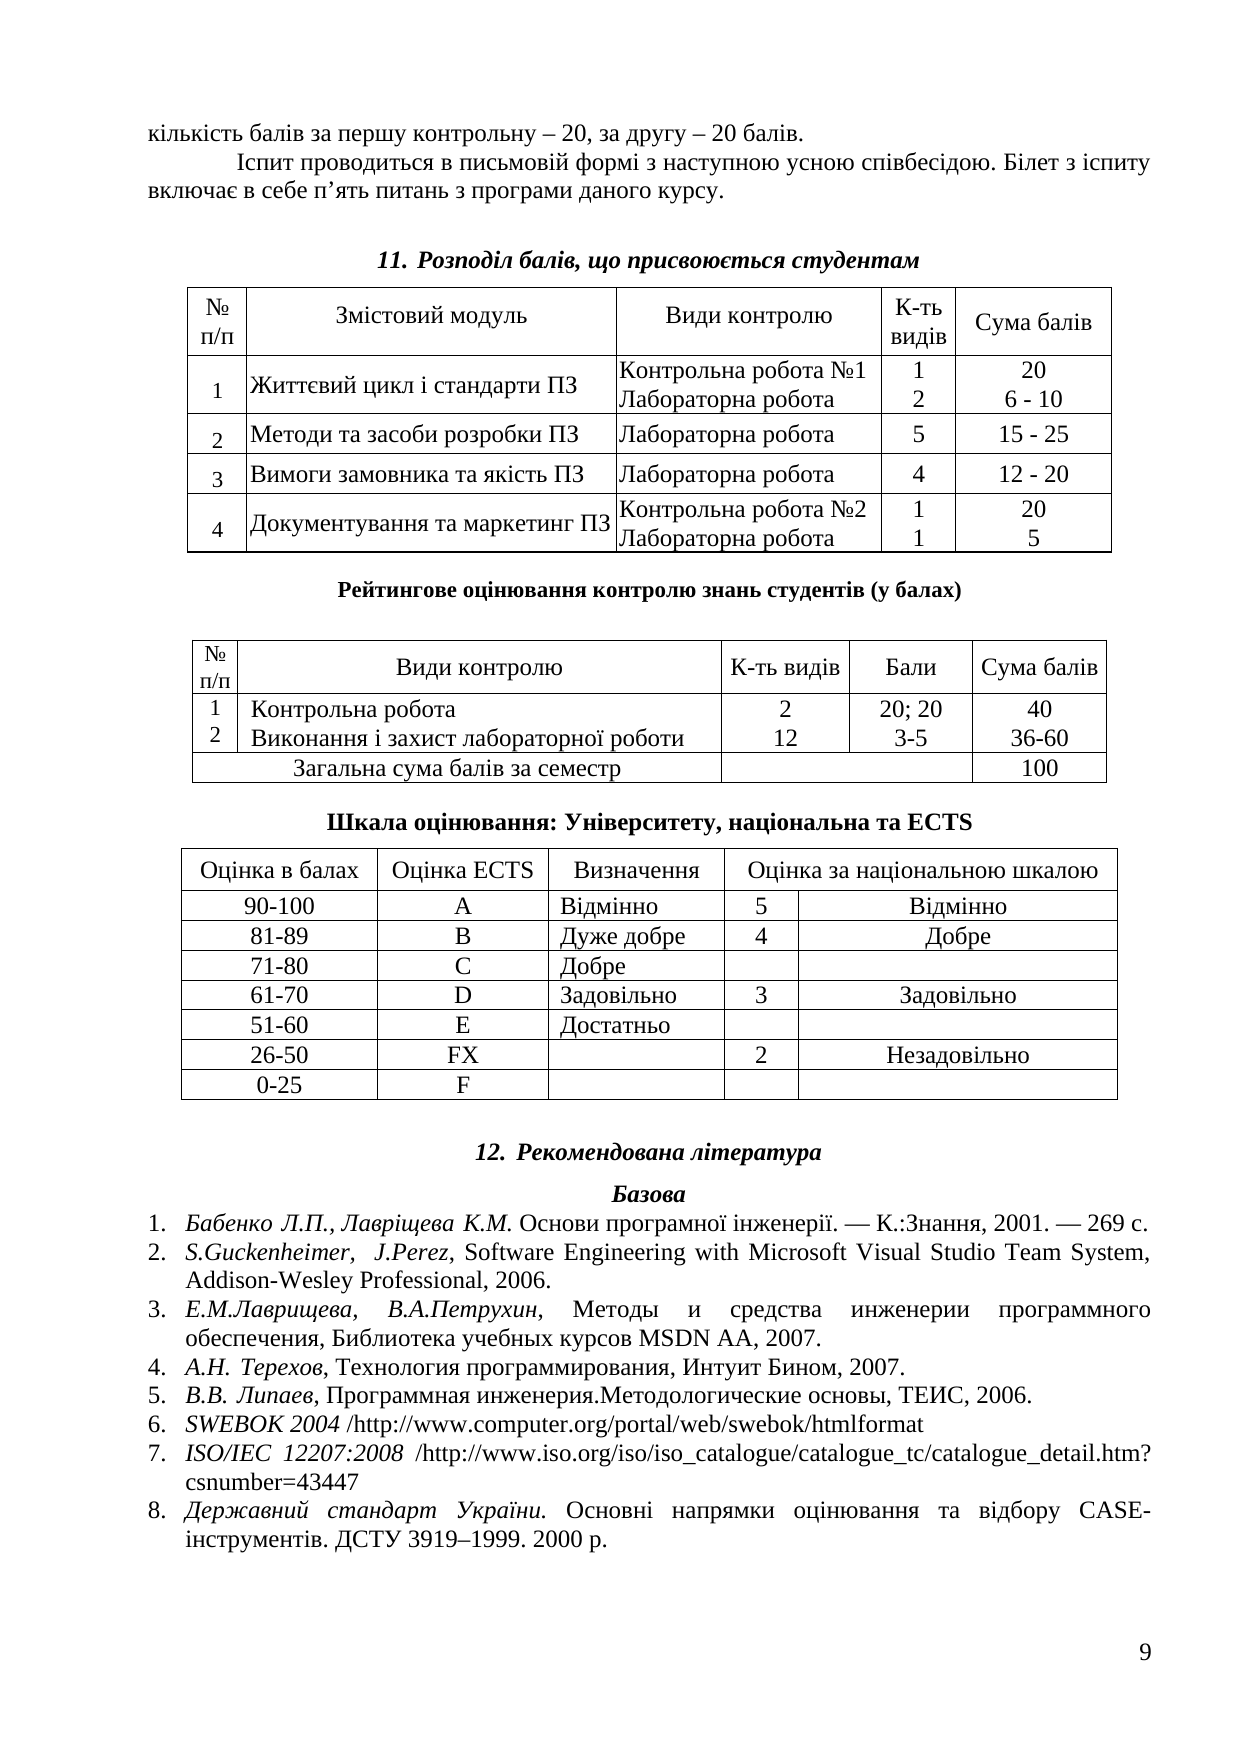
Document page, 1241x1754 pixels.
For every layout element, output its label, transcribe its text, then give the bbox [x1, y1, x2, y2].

list ISO/IEC 12207:2008 /http://www.iso.org/iso/iso_catalogue/catalogue_tc/catalogue_detail.htm?csnumber=43447 [148, 1438, 1152, 1496]
table_cell 51-60 [182, 1010, 377, 1039]
table_cell 5 [882, 414, 955, 453]
table_cell 71-80 [182, 951, 377, 979]
list В.В. Липаев, Программная инженерия.Методологические основы, ТЕИС, 2006. [148, 1381, 1152, 1409]
table_cell 3 [188, 454, 246, 493]
table_cell [722, 753, 972, 782]
table_header Визначення [549, 849, 724, 890]
table_cell B [378, 921, 548, 950]
table_cell [725, 1070, 798, 1099]
table_cell Методи та засоби розробки ПЗ [247, 414, 616, 453]
text Іспит проводиться в письмовій формі з наступною усною співбесідою. Білет з іспиту включає в себе п’ять питань з програми даного курсу. [148, 147, 1152, 204]
table_cell E [378, 1010, 548, 1039]
table_cell D [378, 981, 548, 1009]
table_cell 40 36-60 [973, 694, 1106, 752]
table_cell F [378, 1070, 548, 1099]
table_cell 90-100 [182, 891, 377, 920]
table_cell Задовільно [549, 981, 724, 1009]
table_cell C [378, 951, 548, 979]
table_cell Вимоги замовника та якість ПЗ [247, 454, 616, 493]
table_header К-ть видів [882, 288, 955, 354]
table_cell 2 [188, 414, 246, 453]
table_cell [549, 1070, 724, 1099]
table_cell 20 5 [956, 494, 1111, 551]
table_header Оцінка за національною шкалою [725, 849, 1117, 890]
table_cell Контрольна робота №1 Лабораторна робота [617, 356, 881, 413]
list Бабенко Л.П., Лавріщева К.М. Основи програмної інженерії. — К.:Знання, 2001. — 269 с. [148, 1208, 1152, 1237]
table_cell 4 [188, 494, 246, 551]
table_header Види контролю [617, 288, 881, 354]
table_cell 5 [725, 891, 798, 920]
table_cell Контрольна робота №2 Лабораторна робота [617, 494, 881, 551]
table_cell Документування та маркетинг ПЗ [247, 494, 616, 551]
table_header № п/п [188, 288, 246, 354]
table_cell 12 - 20 [956, 454, 1111, 493]
table_cell 100 [973, 753, 1106, 782]
list Е.М.Лаврищева, В.А.Петрухин, Методы и средства инженерии программного обеспечения, Библиотека учебных курсов MSDN AA, 2007. [148, 1294, 1152, 1352]
list А.Н. Терехов, Технология программирования, Интуит Бином, 2007. [148, 1352, 1152, 1381]
table_cell Задовільно [799, 981, 1117, 1009]
table_cell Відмінно [799, 891, 1117, 920]
table_cell [549, 1040, 724, 1069]
table_cell 61-70 [182, 981, 377, 1009]
table_cell Добре [799, 921, 1117, 950]
table_cell Відмінно [549, 891, 724, 920]
table_cell 1 2 [193, 694, 237, 752]
table_cell Контрольна робота Виконання і захист лабораторної роботи [238, 694, 721, 752]
table_header Оцінка в балах [182, 849, 377, 890]
table_cell 0-25 [182, 1070, 377, 1099]
table_cell 26-50 [182, 1040, 377, 1069]
table_cell A [378, 891, 548, 920]
table_cell [799, 1070, 1117, 1099]
table_header Бали [850, 641, 972, 693]
table_cell 2 [725, 1040, 798, 1069]
text Базова [148, 1179, 1152, 1208]
table_cell Лабораторна робота [617, 454, 881, 493]
list Державний стандарт України. Основні напрямки оцінювання та відбору CASE-iнструментiв. ДСТУ 3919–1999. 2000 р. [148, 1496, 1152, 1553]
table_cell Дуже добре [549, 921, 724, 950]
table_header Сума балів [956, 288, 1111, 354]
table_cell Добре [549, 951, 724, 979]
table_cell 2 12 [722, 694, 849, 752]
text Шкала оцінювання: Університету, національна та ECTS [148, 807, 1152, 835]
table_cell Життєвий цикл і стандарти ПЗ [247, 356, 616, 413]
table_header Оцінка ECTS [378, 849, 548, 890]
table_header Сума балів [973, 641, 1106, 693]
text Рейтингове оцінювання контролю знань студентів (у балах) [148, 577, 1152, 603]
list SWEBOK 2004 /http://www.computer.org/portal/web/swebok/htmlformat [148, 1409, 1152, 1438]
table_cell [725, 951, 798, 979]
table_header Види контролю [238, 641, 721, 693]
table_cell 20 6 - 10 [956, 356, 1111, 413]
table_cell 4 [882, 454, 955, 493]
text 12. Рекомендована література [148, 1133, 1152, 1167]
table_cell 1 1 [882, 494, 955, 551]
table_cell 4 [725, 921, 798, 950]
table_cell [799, 951, 1117, 979]
table_header Змістовий модуль [247, 288, 616, 354]
table_cell 1 [188, 356, 246, 413]
table_cell [725, 1010, 798, 1039]
table_cell Незадовільно [799, 1040, 1117, 1069]
table_cell Лабораторна робота [617, 414, 881, 453]
table_cell 15 - 25 [956, 414, 1111, 453]
table_cell 20; 20 3-5 [850, 694, 972, 752]
text кількість балів за першу контрольну – 20, за другу – 20 балів. [148, 118, 1152, 147]
table_cell 81-89 [182, 921, 377, 950]
list S.Guckenheimer, J.Perez, Software Engineering with Microsoft Visual Studio Team System, Addison-Wesley Professional, 2006. [148, 1237, 1152, 1294]
table_cell FX [378, 1040, 548, 1069]
table_cell 3 [725, 981, 798, 1009]
table_header К-ть видів [722, 641, 849, 693]
table_cell Достатньо [549, 1010, 724, 1039]
table_cell [799, 1010, 1117, 1039]
table_header № п/п [193, 641, 237, 693]
table_cell 1 2 [882, 356, 955, 413]
text 11. Розподіл балів, що присвоюється студентам [148, 246, 1152, 274]
table_cell Загальна сума балів за семестр [193, 753, 721, 782]
